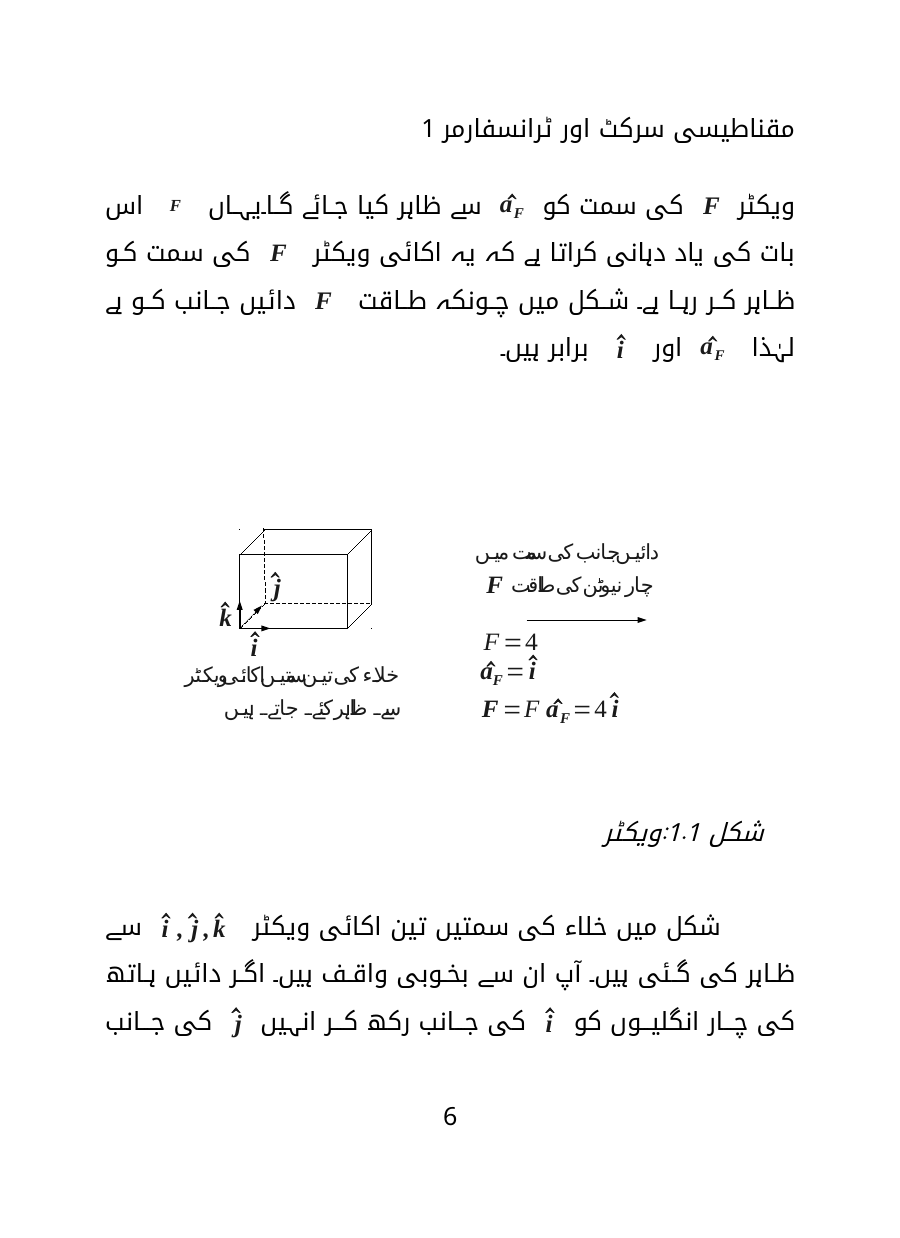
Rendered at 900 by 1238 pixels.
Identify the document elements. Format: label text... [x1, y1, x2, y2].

text وہ متغیرہ جن کی صرف مقدار ہو انہیں سکیلر کہتے ہیں اور وہ متغیرہ جن کی مقدار اور سمت دونوں ہوں، انہیں ویکٹر کہتے ہیں۔ اس کتاب میں سکیلر متغیرہ کو سادہ طرز کی لکھائی میں انگریزی یا لاتینی زبان کے چھوٹے حروف یعنی یا بڑے حروف یعنی سے ظاہر کیا جائے گا، مثلاً برقی بہاو کو یاسے ظاہر کیا جاتا ہے۔ اس کے برعکس ویکٹر متغیرہ کو انگریزی یا لاتینی زبان کے چھوٹے یا بڑے حروف، جن کو موٹے طرز کی لکھائی میں لکھا گیا ہو، سے ظاہر کیا جائے گا، مثلاً طاقت کو سے ظاہر کیا جائے گا۔یہاں شکل 1.1 سے رجوع کرنا بہتر ہے۔ ایک ایسا ویکٹر جس کی مقدار ایک ہو، کو اکائی ویکٹر کہتے ہیں۔ اکائی ویکٹر کو اس کتاب میں انگریزی یا لاتینی زبان کے چھوٹے حروف، جس کو موٹے طرز کی لکھائ میں لکھا گیا ہو، سے ظاہر کیا جائے گا اور ان کے اُپر ٹوپی والا نشان ہو گا، مثلاً اکائی ویکٹرخلاء کی تین سمتوں کو ظاہر کرنے کے لئے استعمال کئے جاتے ہیں۔ اگر کسی ویکٹر کی مقدار اور اس کی سمت کو علیحدہ علیحدہ لکھنا ہو تو اس کے مقدار کو ظاہر کرنے کے لئے سادی طرز کی لکھائ میں وہی حرف استعمال کیا جائے گا جو اس ویکٹر کو ظاہر کرنے کے لئے استعمال کیا ہو۔ یعنی ویکٹرکی مقدار کوسے ظاہر کیا جائے گا۔ شکل میں طاقت کی مقدار چار کے برابر ہے۔ اگر کسی ویکٹر کی سمت میں ایک اکائی ویکٹر بنایا جائے تو یہ اکائی ویکٹر اس ویکٹر کی سمت کو ظاہر کرتا ہے۔ ایسے اکائی ویکٹر کو انگریزی کے پہلے حرف جس کو موٹے طرز کی لکھائ میں لکھا گیا ہو اور جس پر ٹوپی کا نشان ہو سے ظاہر کیا جائے گا یعنی ویکٹرکی سمت کوسے ظاہر کیا جائے گا۔یہاں اس بات کی یاد دہانی کراتا ہے کہ یہ اکائی ویکٹر کی سمت کو ظاہر کر رہا ہے۔ شکل میں چونکہ طاقت دائیں جانب کو ہے لہٰذا اور برابر ہیں۔ [105, 182, 795, 372]
text شکل 1.1:ویکٹر [137, 443, 763, 857]
text شکل میں خلاء کی سمتیں تین اکائی ویکٹر سے ظاہر کی گئی ہیں۔ آپ ان سے بخوبی واقف ہیں۔ اگر دائیں ہاتھ کی چار انگلیوں کوکی جانب رکھ کر انہیںکی جانب موڑا جائے تو اس ہاتھ کا انگوٹھاکی سمت کو ظاہر کرے گا۔ خلاء کی ان تین اکائی سمتوں کے نظام کو دائیں ہاتھ کا نظام کہتے ہیں۔ [105, 903, 795, 1045]
